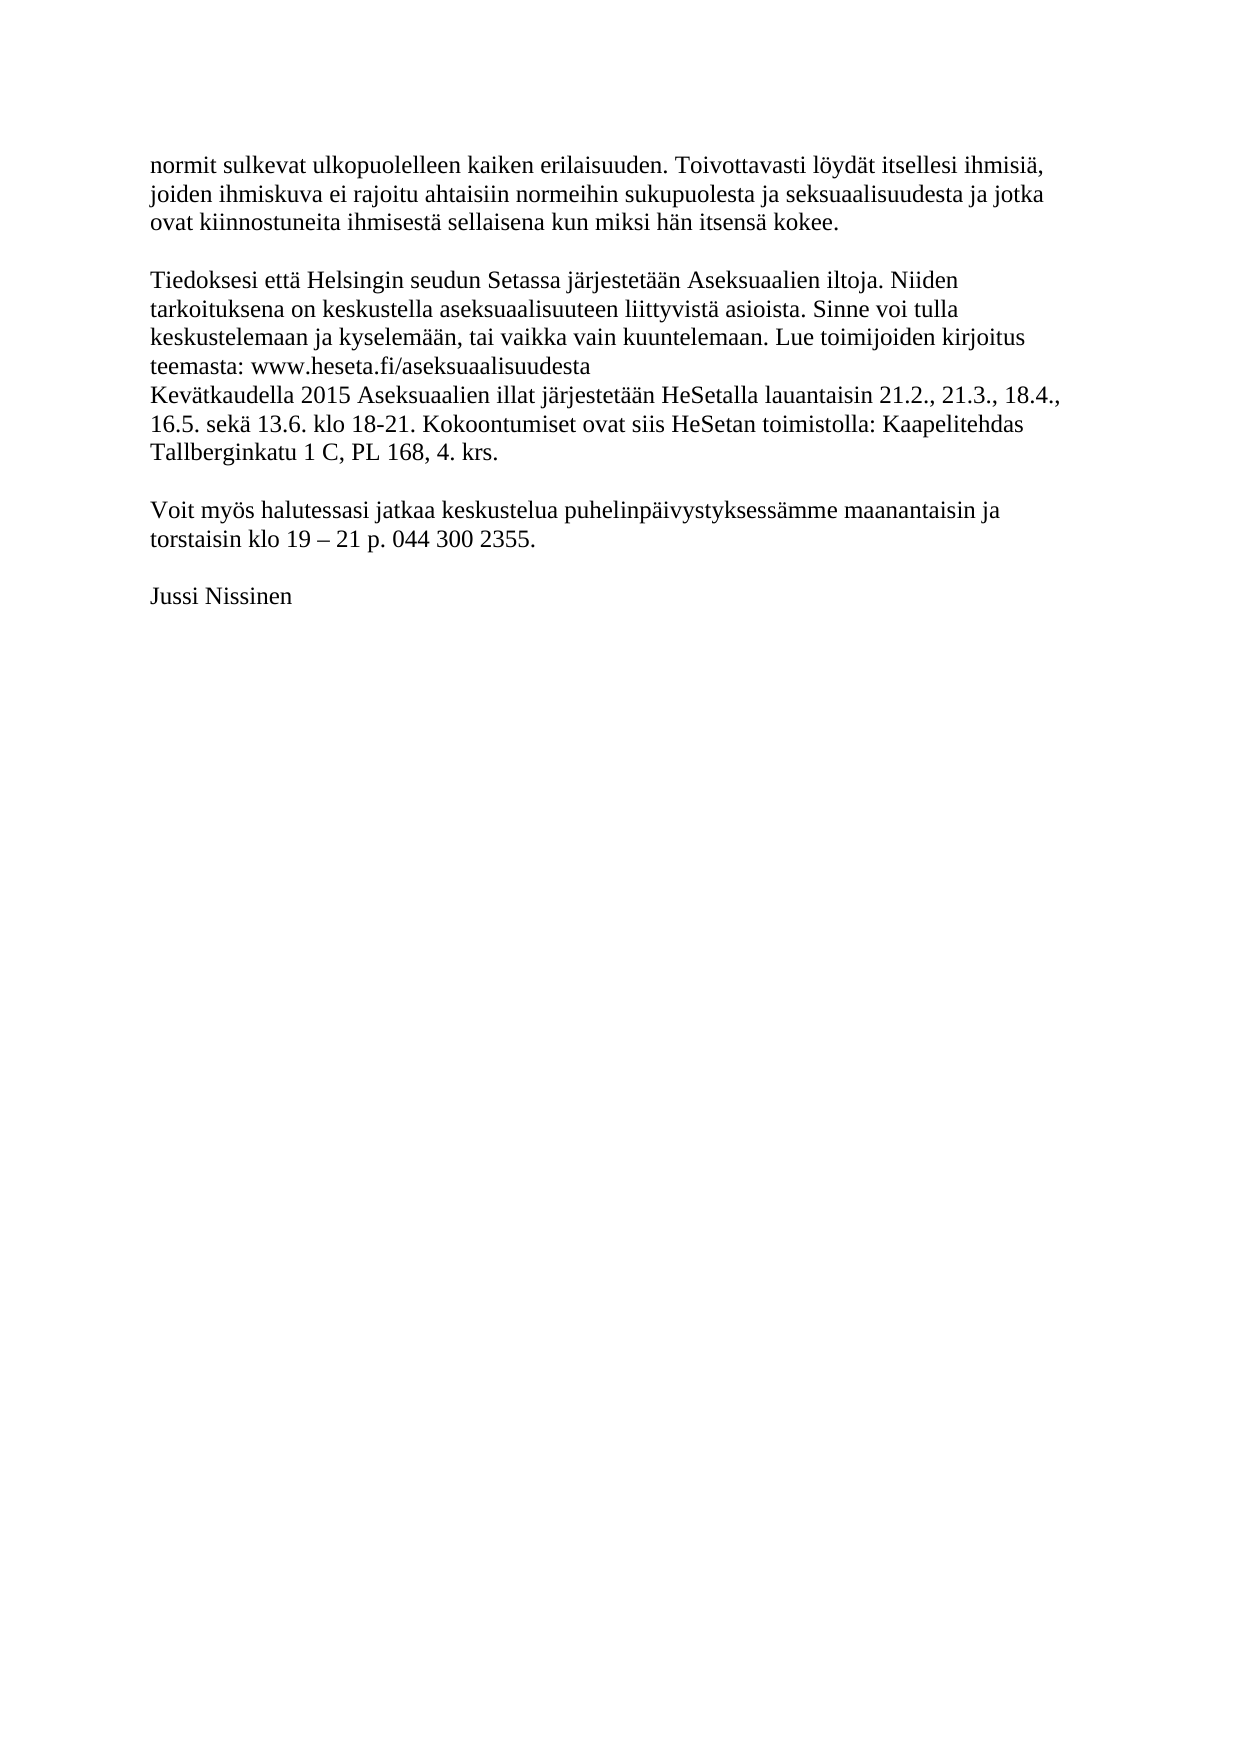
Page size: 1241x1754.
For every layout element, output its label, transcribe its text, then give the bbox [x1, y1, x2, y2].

text normit sulkevat ulkopuolelleen kaiken erilaisuuden. Toivottavasti löydät itsellesi ihmisiä, joiden ihmiskuva ei rajoitu ahtaisiin normeihin sukupuolesta ja seksuaalisuudesta ja jotka ovat kiinnostuneita ihmisestä sellaisena kun miksi hän itsensä kokee. Tiedoksesi että Helsingin seudun Setassa järjestetään Aseksuaalien iltoja. Niiden tarkoituksena on keskustella aseksuaalisuuteen liittyvistä asioista. Sinne voi tulla keskustelemaan ja kyselemään, tai vaikka vain kuuntelemaan. Lue toimijoiden kirjoitus teemasta: www.heseta.fi/aseksuaalisuudesta Kevätkaudella 2015 Aseksuaalien illat järjestetään HeSetalla lauantaisin 21.2., 21.3., 18.4., 16.5. sekä 13.6. klo 18-21. Kokoontumiset ovat siis HeSetan toimistolla: Kaapelitehdas Tallberginkatu 1 C, PL 168, 4. krs. Voit myös halutessasi jatkaa keskustelua puhelinpäivystyksessämme maanantaisin ja torstaisin klo 19 – 21 p. 044 300 2355. Jussi Nissinen [150, 150, 1090, 610]
